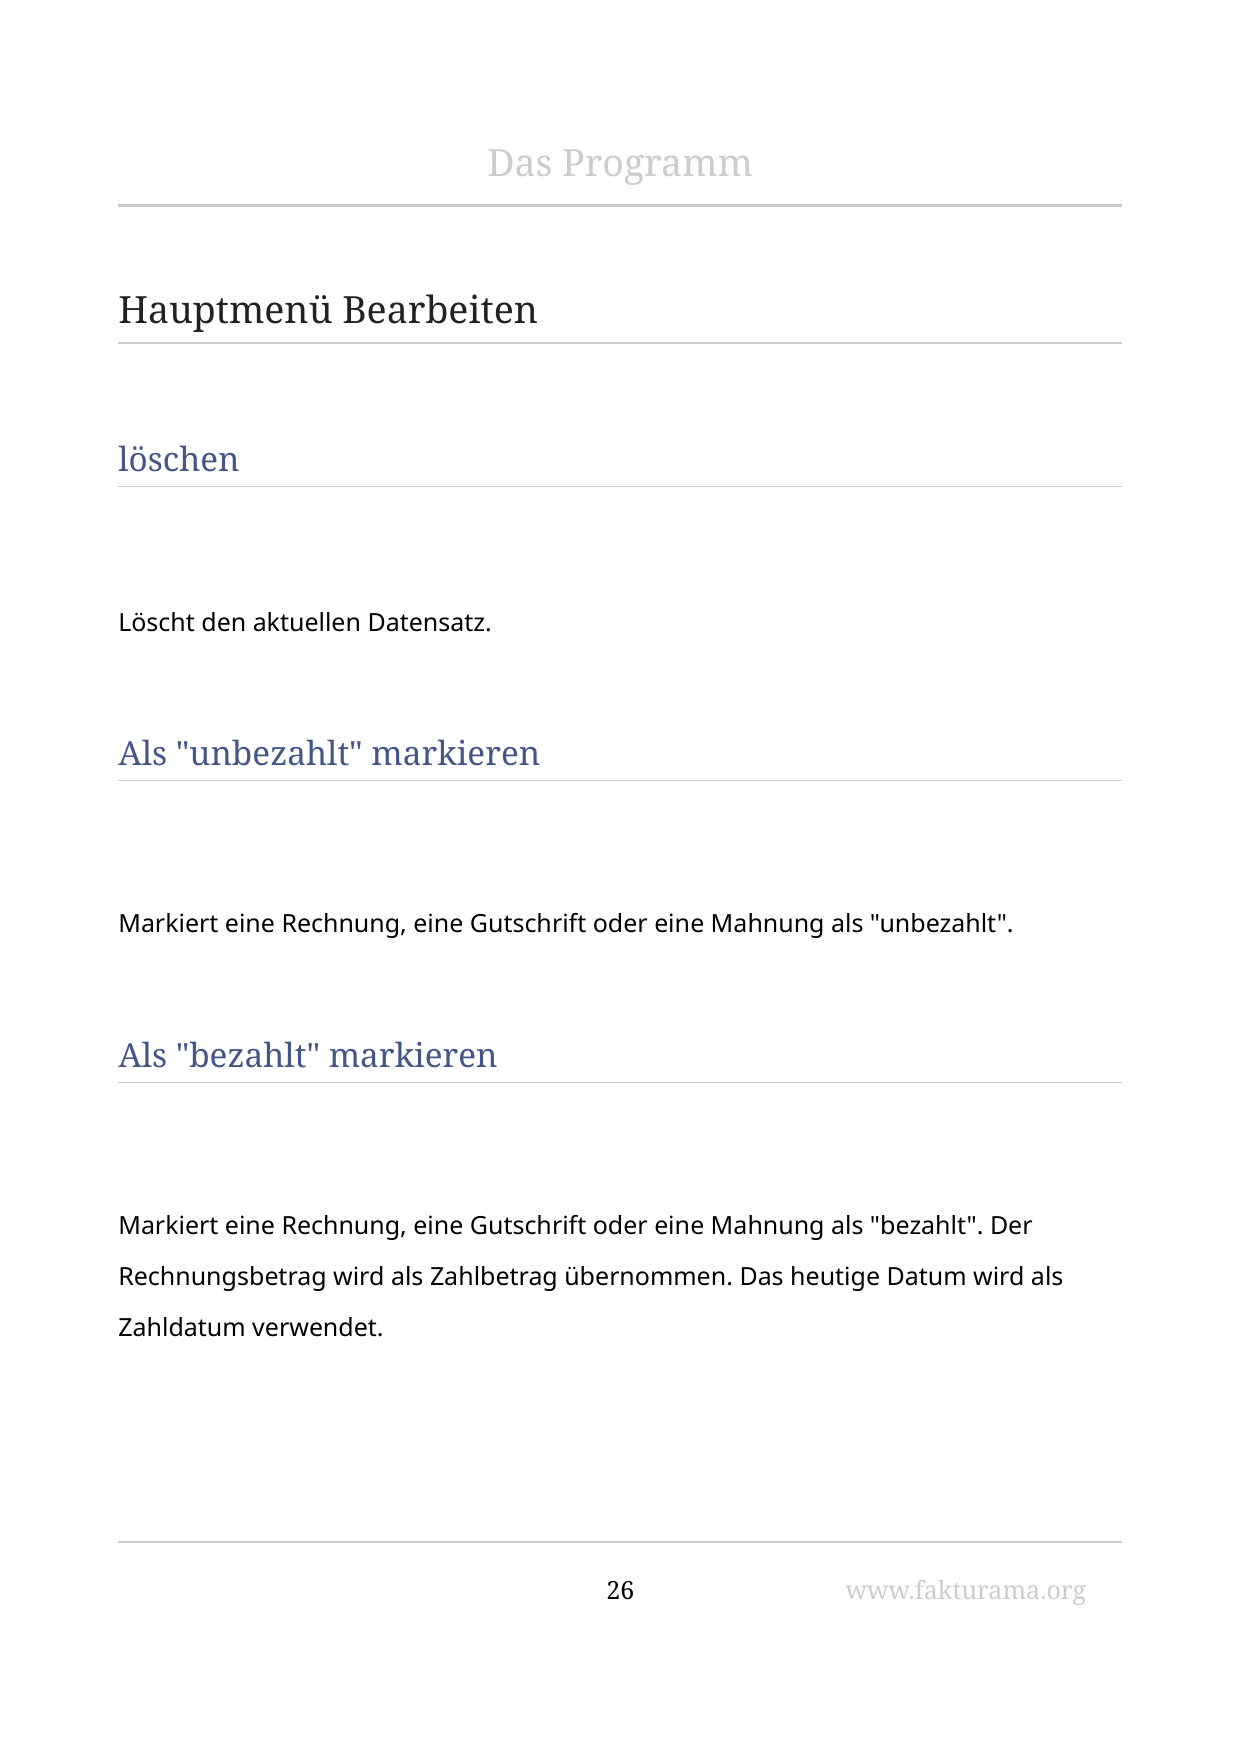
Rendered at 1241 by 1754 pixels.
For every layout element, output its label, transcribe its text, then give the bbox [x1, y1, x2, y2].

text Markiert eine Rechnung, eine Gutschrift oder eine Mahnung als "bezahlt". Der Rechnungsbetrag wird als Zahlbetrag übernommen. Das heutige Datum wird als Zahldatum verwendet. [118, 1207, 1122, 1343]
text Markiert eine Rechnung, eine Gutschrift oder eine Mahnung als "unbezahlt". [118, 906, 1122, 940]
subtitle Als "bezahlt" markieren [118, 1032, 1122, 1082]
subtitle löschen [118, 436, 1122, 486]
subtitle Hauptmenü Bearbeiten [118, 283, 1122, 342]
subtitle Als "unbezahlt" markieren [118, 730, 1122, 780]
text Löscht den aktuellen Datensatz. [118, 604, 1122, 638]
